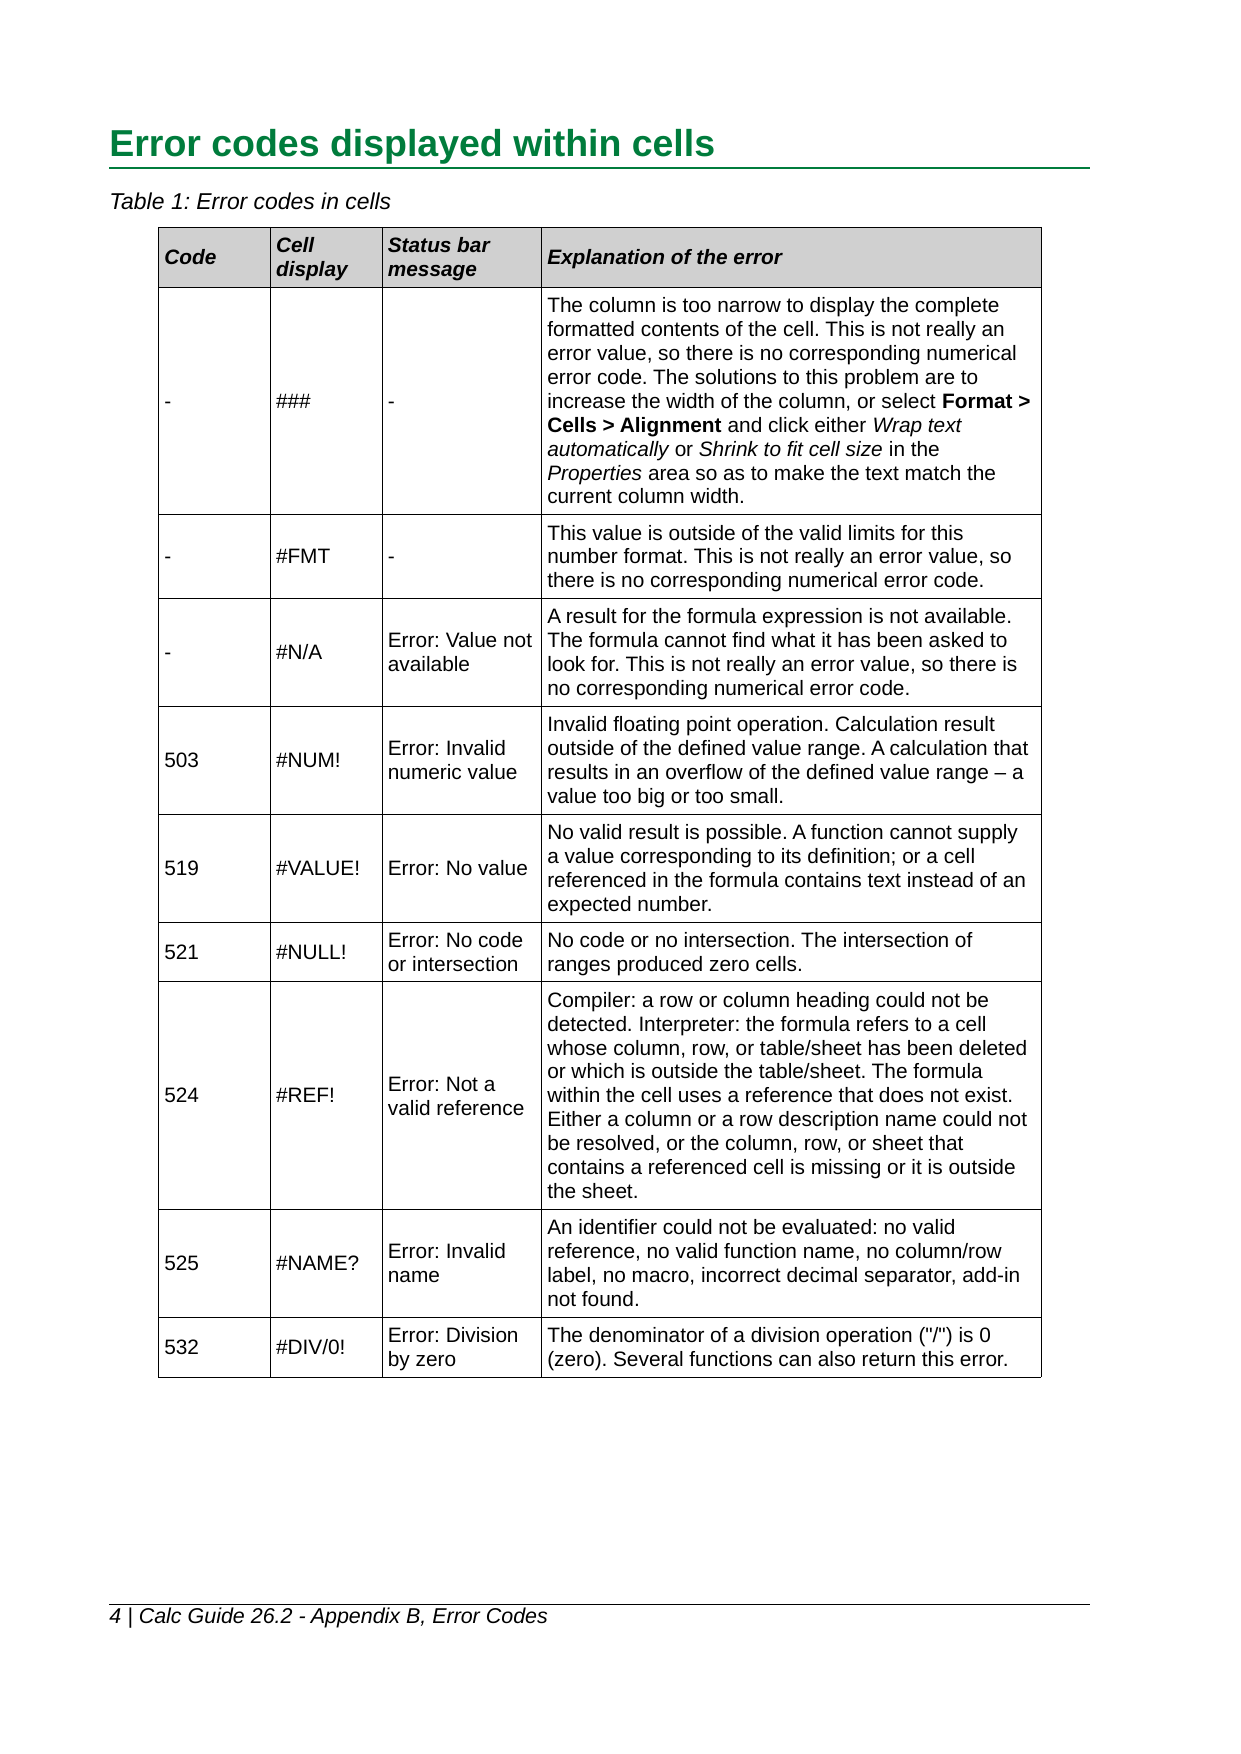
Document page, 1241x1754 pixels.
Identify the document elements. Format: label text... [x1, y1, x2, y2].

table_cell Error: Value not available [383, 599, 541, 706]
subtitle Error codes displayed within cells [109, 121, 1090, 167]
table_cell #REF! [271, 982, 382, 1209]
table_cell ‍- [159, 515, 270, 598]
table_cell Invalid floating point operation. Calculation result outside of the defined value range. A calculation that results in an overflow of the defined value range – a value too big or too small. [542, 707, 1041, 814]
table_cell ‍Error: Invalid name [383, 1210, 541, 1317]
table_cell A result for the formula expression is not available. The formula cannot find what it has been asked to look for. This is not really an error value, so there is no corresponding numerical error code. [542, 599, 1041, 706]
table_cell #VALUE! [271, 815, 382, 922]
text Table 1: Error codes in cells [109, 188, 1090, 214]
table_cell ‍521 [159, 923, 270, 981]
table_cell 503 [159, 707, 270, 814]
table_cell No code or no intersection. The intersection of ranges produced zero cells. [542, 923, 1041, 981]
table_cell ### [271, 288, 382, 514]
table_cell Error: No code or intersection [383, 923, 541, 981]
table_cell ‍- [159, 288, 270, 514]
table_cell The denominator of a division operation ("/") is 0 (zero). Several functions can also return this error. [542, 1318, 1041, 1377]
table_cell Error: Not a valid reference ‍ [383, 982, 541, 1209]
table_cell The column is too narrow to display the complete formatted contents of the cell. This is not really an error value, so there is no corresponding numerical error code. The solutions to this problem are to increase the width of the column, or select Format > Cells > Alignment and click either Wrap text automatically or Shrink to fit cell size in the Properties area so as to make the text match the current column width. [542, 288, 1041, 514]
table_cell #NULL! [271, 923, 382, 981]
table_cell An identifier could not be evaluated: no valid reference, no valid function name, no column/row label, no macro, incorrect decimal separator, add-in not found. [542, 1210, 1041, 1317]
table_cell - [383, 288, 541, 514]
table_header Explanation of the error [542, 228, 1041, 287]
table_cell - [159, 599, 270, 706]
table_cell #N/A [271, 599, 382, 706]
table_cell #FMT [271, 515, 382, 598]
table_cell - [383, 515, 541, 598]
table_cell 532 [159, 1318, 270, 1377]
table_cell Error: Invalid numeric value‍ [383, 707, 541, 814]
table_header Cell display [271, 228, 382, 287]
table_header ‍Status bar message [383, 228, 541, 287]
table_cell 525 [159, 1210, 270, 1317]
table_cell #DIV/0! [271, 1318, 382, 1377]
table_cell 519 [159, 815, 270, 922]
table_header Code [159, 228, 270, 287]
table_cell This value is outside of the valid limits for this number format. This is not really an error value, so there is no corresponding numerical error code. [542, 515, 1041, 598]
table_cell Compiler: a row or column heading could not be detected. Interpreter: the formula refers to a cell whose column, row, or table/sheet has been deleted or which is outside the table/sheet. The formula within the cell uses a reference that does not exist. Either a column or a row description name could not be resolved, or the column, row, or sheet that contains a referenced cell is missing or it is outside the sheet. [542, 982, 1041, 1209]
table_cell #NUM! [271, 707, 382, 814]
table_cell ‍Error: Division by zero [383, 1318, 541, 1377]
table_cell #NAME? [271, 1210, 382, 1317]
table_cell 524 [159, 982, 270, 1209]
table_cell No valid result is possible. A function cannot supply a value corresponding to its definition; or a cell referenced in the formula contains text instead of an expected number. [542, 815, 1041, 922]
table_cell ‍Error: No value [383, 815, 541, 922]
